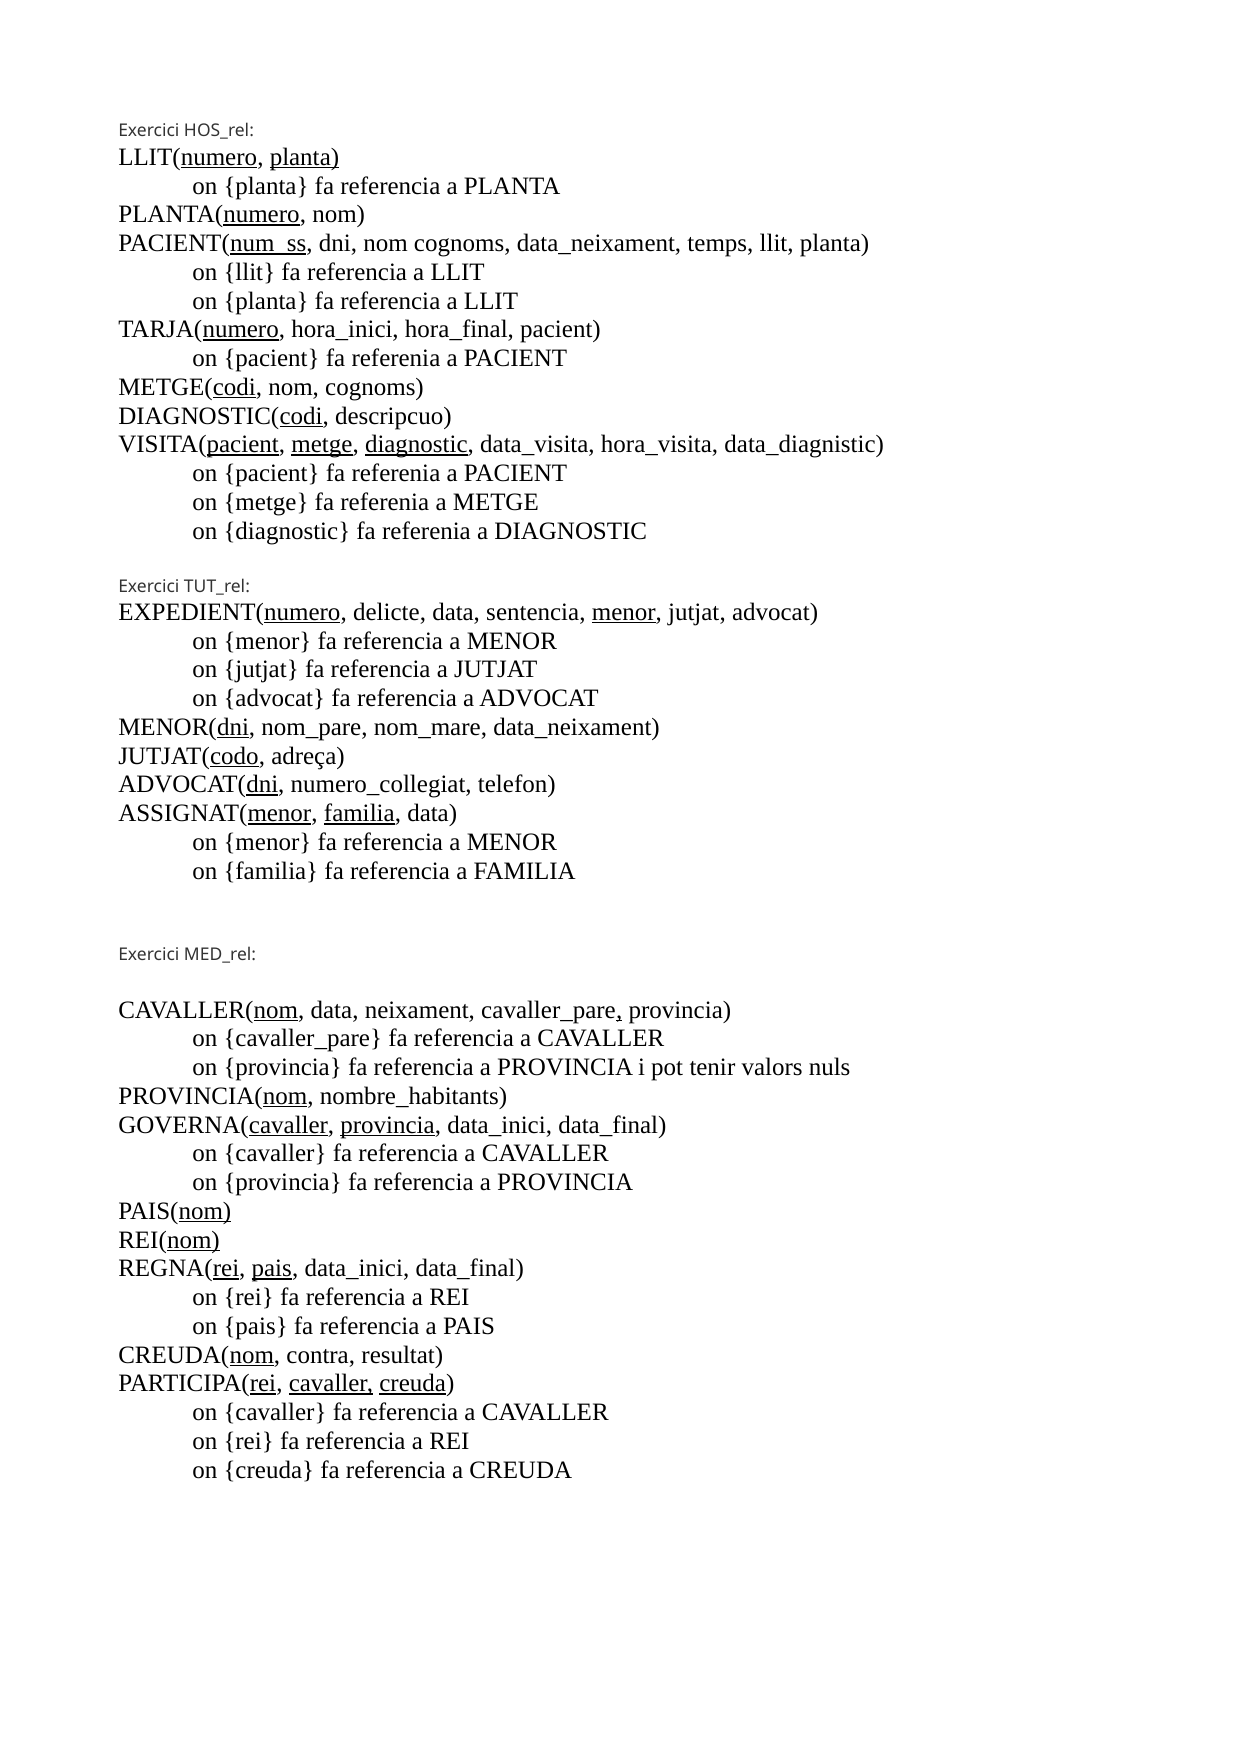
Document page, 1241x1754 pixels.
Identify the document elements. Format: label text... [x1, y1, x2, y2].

text on {jutjat} fa referencia a JUTJAT [118, 654, 1122, 683]
text on {cavaller_pare} fa referencia a CAVALLER [118, 1023, 1122, 1052]
text ADVOCAT(dni, numero_collegiat, telefon) [118, 769, 1122, 798]
text on {rei} fa referencia a REI [118, 1426, 1122, 1455]
text on {advocat} fa referencia a ADVOCAT [118, 683, 1122, 712]
text on {pais} fa referencia a PAIS [118, 1311, 1122, 1340]
text on {planta} fa referencia a LLIT TARJA(numero, hora_inici, hora_final, pacient) [118, 286, 1122, 343]
text PAIS(nom) [118, 1196, 1122, 1225]
text DIAGNOSTIC(codi, descripcuo) [118, 401, 1122, 429]
text on {menor} fa referencia a MENOR [118, 626, 1122, 654]
text PACIENT(num_ss, dni, nom cognoms, data_neixament, temps, llit, planta) [118, 228, 1122, 257]
text MENOR(dni, nom_pare, nom_mare, data_neixament) [118, 712, 1122, 741]
text CREUDA(nom, contra, resultat) [118, 1340, 1122, 1368]
text on {planta} fa referencia a PLANTA [118, 171, 1122, 199]
text PLANTA(numero, nom) [118, 199, 1122, 228]
text REGNA(rei, pais, data_inici, data_final) [118, 1253, 1122, 1282]
text Exercici HOS_rel: LLIT(numero, planta) [118, 118, 1122, 171]
text ASSIGNAT(menor, familia, data) [118, 798, 1122, 827]
text on {llit} fa referencia a LLIT [118, 257, 1122, 286]
text PARTICIPA(rei, cavaller, creuda) [118, 1368, 1122, 1397]
text on {pacient} fa referenia a PACIENT [118, 343, 1122, 372]
text on {cavaller} fa referencia a CAVALLER [118, 1397, 1122, 1426]
text on {metge} fa referenia a METGE [118, 487, 1122, 516]
text METGE(codi, nom, cognoms) [118, 372, 1122, 401]
text on {pacient} fa referenia a PACIENT [118, 458, 1122, 487]
text PROVINCIA(nom, nombre_habitants) [118, 1081, 1122, 1110]
text on {menor} fa referencia a MENOR [118, 827, 1122, 856]
text REI(nom) [118, 1225, 1122, 1253]
text GOVERNA(cavaller, provincia, data_inici, data_final) [118, 1110, 1122, 1138]
text on {provincia} fa referencia a PROVINCIA [118, 1167, 1122, 1196]
text on {cavaller} fa referencia a CAVALLER [118, 1138, 1122, 1167]
text on {familia} fa referencia a FAMILIA Exercici MED_rel: CAVALLER(nom, data, neixament, cavaller_pare, provincia) [118, 856, 1122, 1023]
text VISITA(pacient, metge, diagnostic, data_visita, hora_visita, data_diagnistic) [118, 429, 1122, 458]
text on {rei} fa referencia a REI [118, 1282, 1122, 1311]
text on {provincia} fa referencia a PROVINCIA i pot tenir valors nuls [118, 1052, 1122, 1081]
text on {diagnostic} fa referenia a DIAGNOSTIC Exercici TUT_rel: EXPEDIENT(numero, delicte, data, sentencia, menor, jutjat, advocat) [118, 516, 1122, 626]
text JUTJAT(codo, adreça) [118, 741, 1122, 769]
text on {creuda} fa referencia a CREUDA [118, 1455, 1122, 1483]
